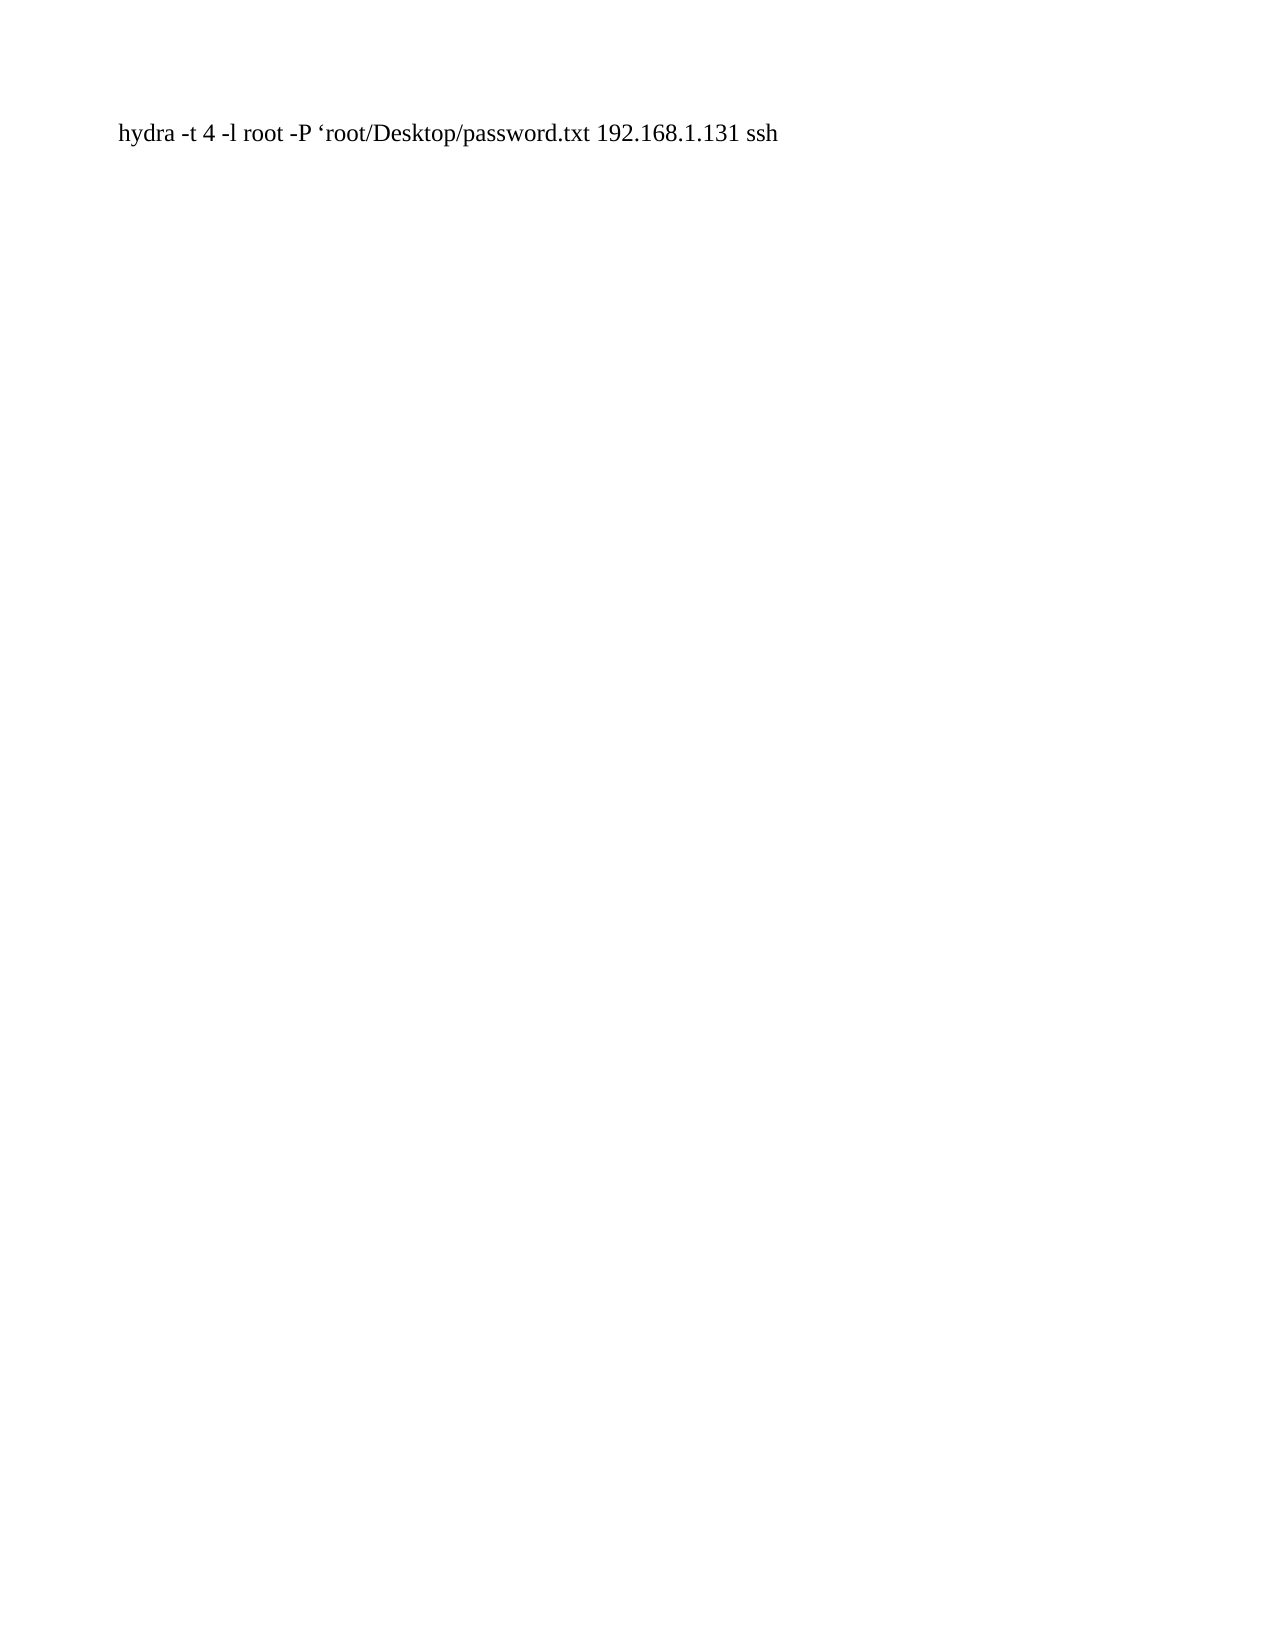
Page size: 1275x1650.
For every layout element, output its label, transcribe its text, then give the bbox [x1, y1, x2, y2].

text hydra -t 4 -l root -P ‘root/Desktop/password.txt 192.168.1.131 ssh [118, 118, 1157, 147]
